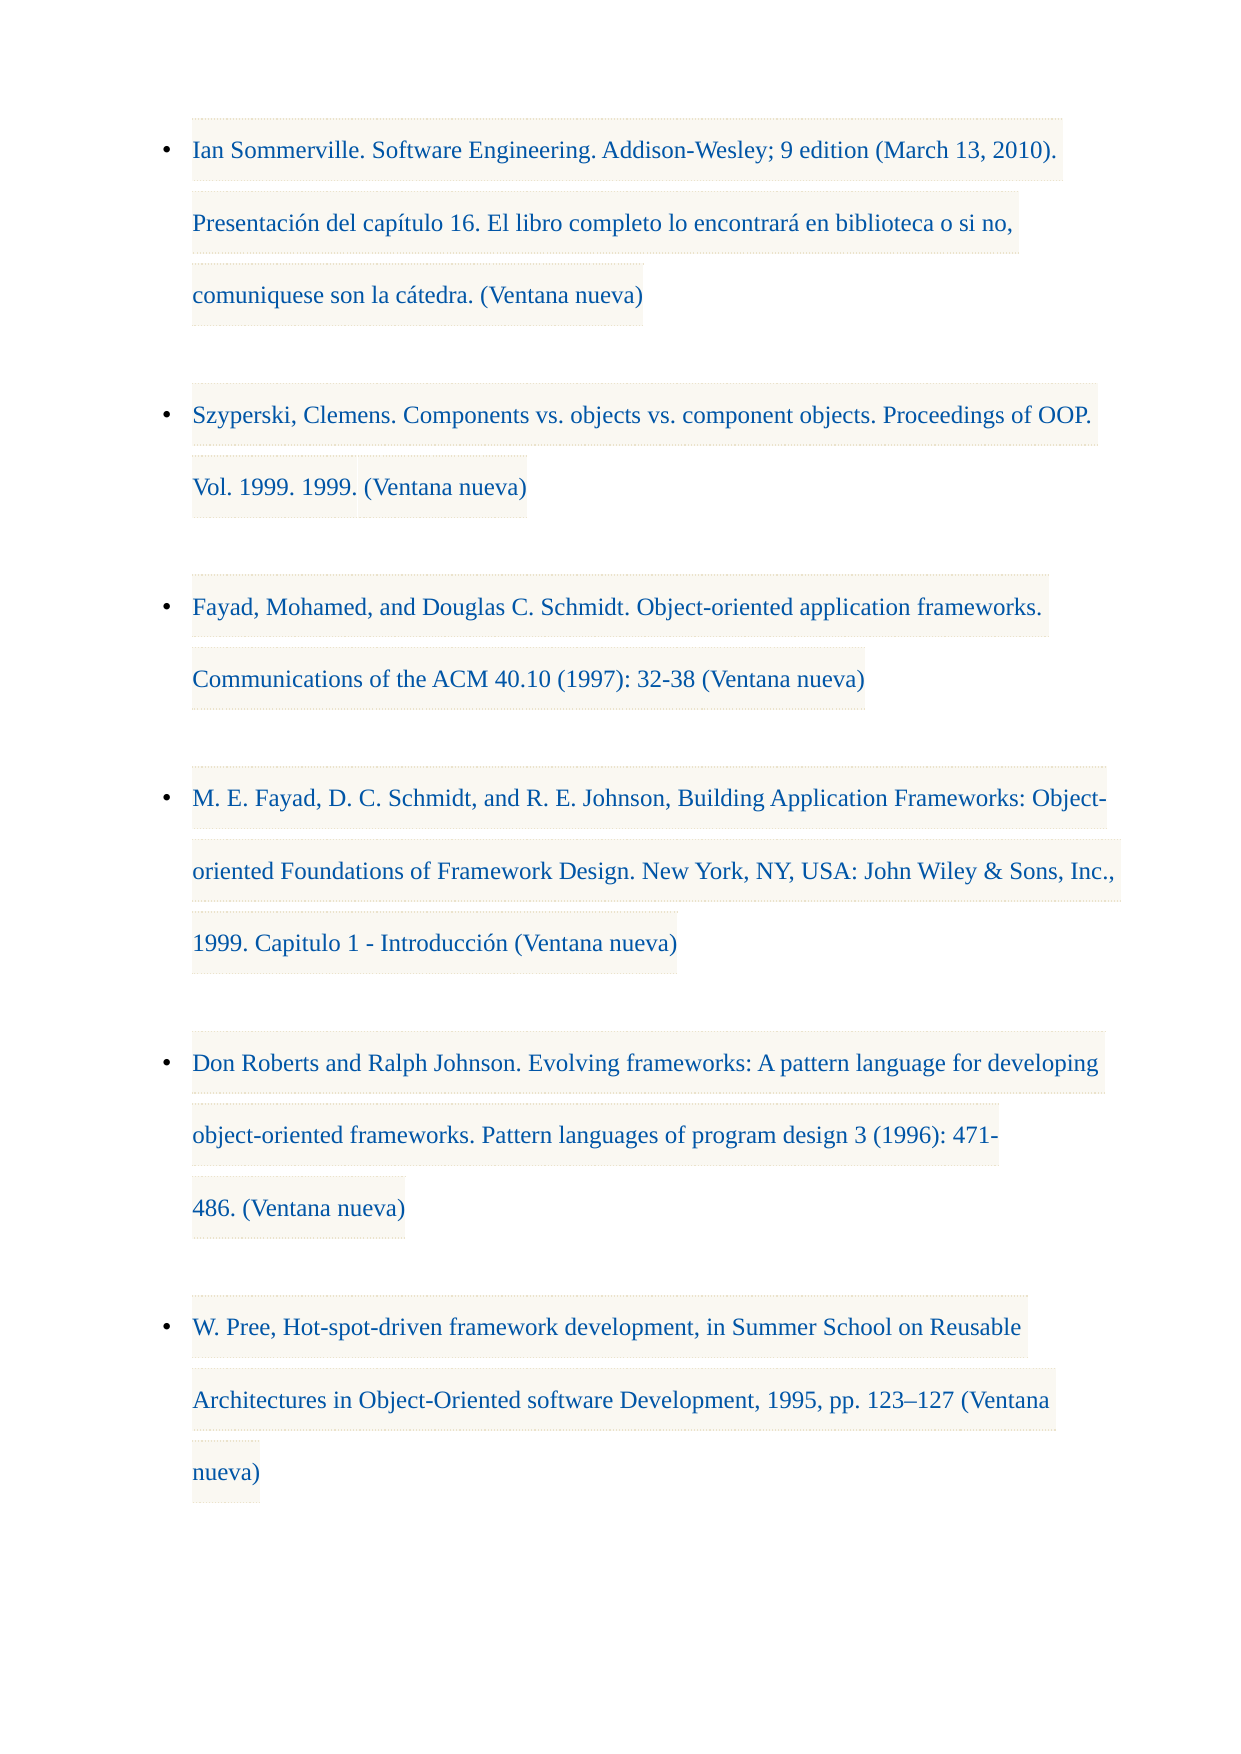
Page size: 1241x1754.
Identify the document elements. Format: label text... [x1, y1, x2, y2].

list Szyperski, Clemens. Components vs. objects vs. component objects. Proceedings of OOP. Vol. 1999. 1999. (Ventana nueva) [162, 382, 1122, 518]
list M. E. Fayad, D. C. Schmidt, and R. E. Johnson, Building Application Frameworks: Object-oriented Foundations of Framework Design. New York, NY, USA: John Wiley & Sons, Inc., 1999. Capitulo 1 - Introducción (Ventana nueva) [162, 766, 1122, 974]
list Fayad, Mohamed, and Douglas C. Schmidt. Object-oriented application frameworks. Communications of the ACM 40.10 (1997): 32-38 (Ventana nueva) [162, 574, 1122, 710]
list Ian Sommerville. Software Engineering. Addison-Wesley; 9 edition (March 13, 2010). Presentación del capítulo 16. El libro completo lo encontrará en biblioteca o si no, comuniquese son la cátedra. (Ventana nueva) [162, 118, 1122, 326]
list W. Pree, Hot-spot-driven framework development, in Summer School on Reusable Architectures in Object-Oriented software Development, 1995, pp. 123–127 (Ventana nueva) [162, 1295, 1122, 1503]
list Don Roberts and Ralph Johnson. Evolving frameworks: A pattern language for developing object-oriented frameworks. Pattern languages of program design 3 (1996): 471-486. (Ventana nueva) [162, 1031, 1122, 1239]
